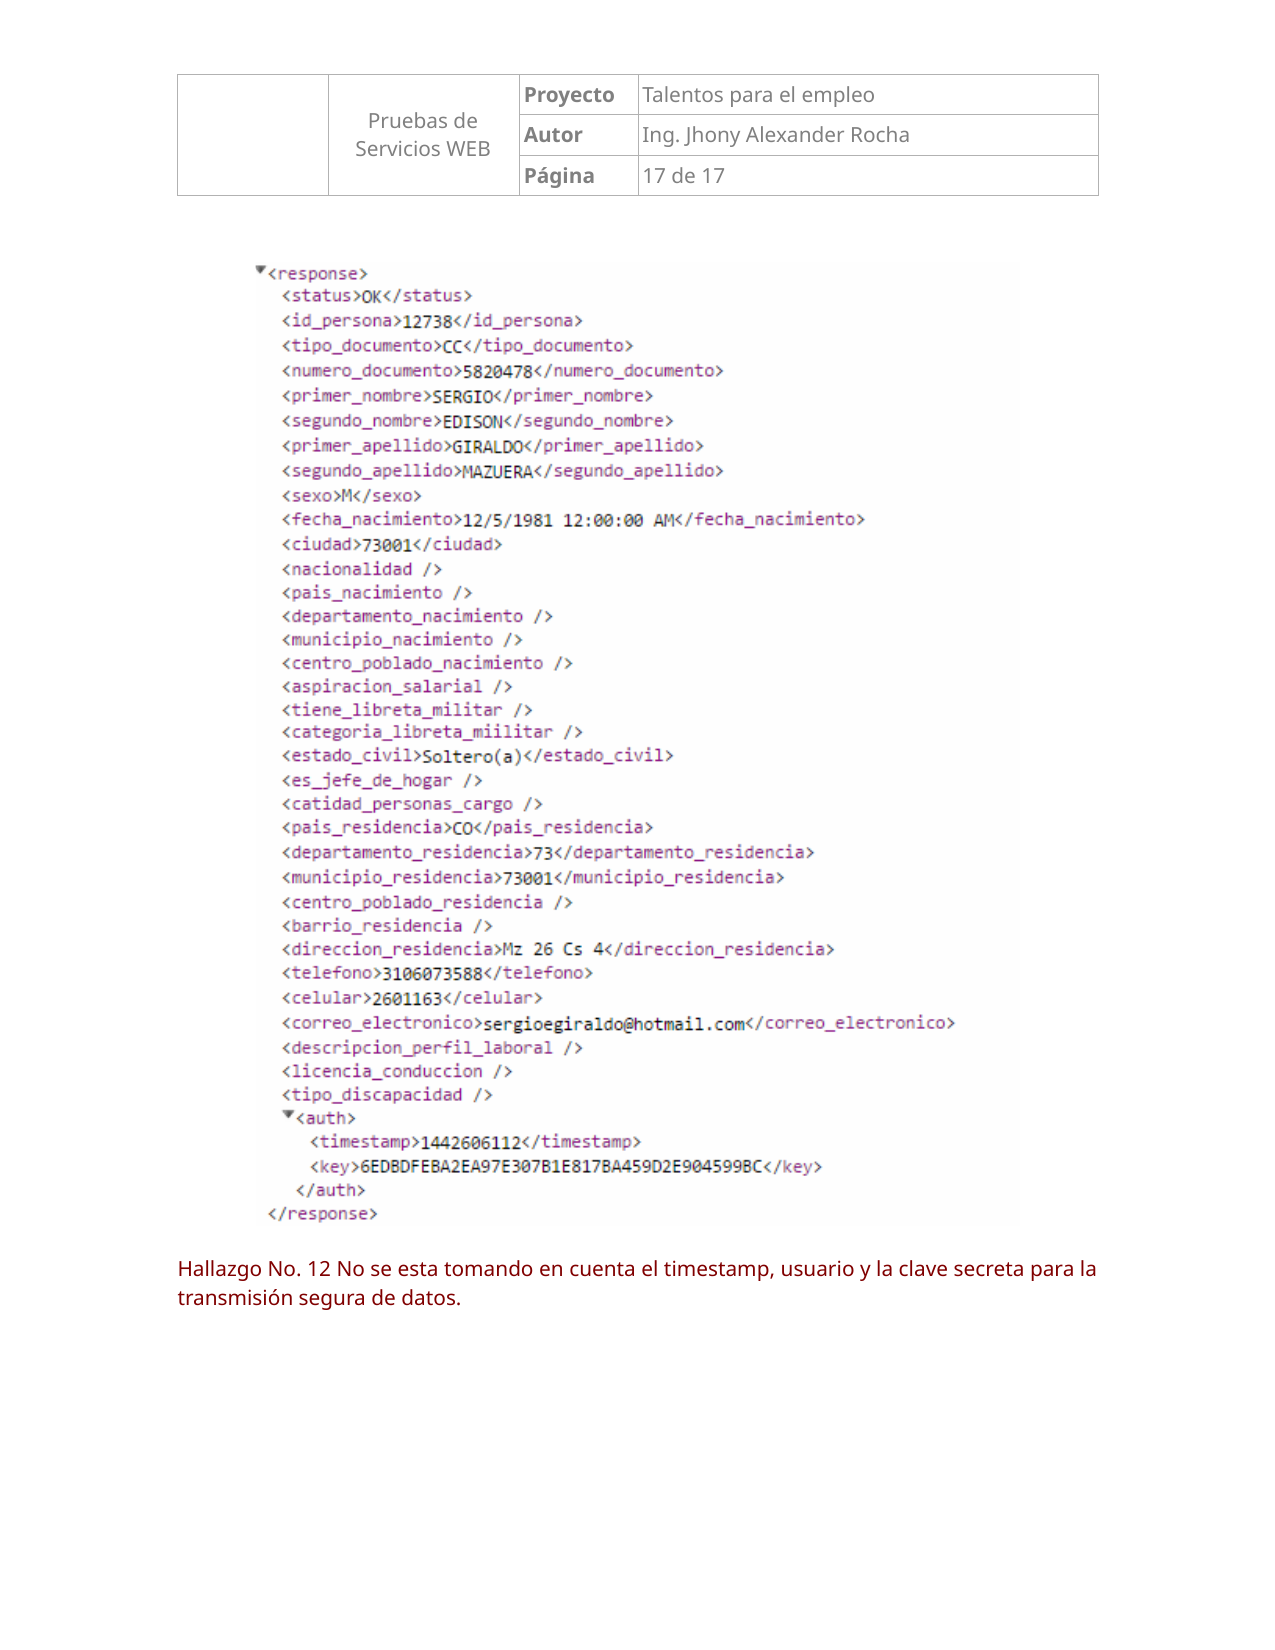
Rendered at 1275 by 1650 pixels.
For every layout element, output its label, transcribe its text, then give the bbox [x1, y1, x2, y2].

picture [255, 262, 1020, 1226]
text Hallazgo No. 12 No se esta tomando en cuenta el timestamp, usuario y la clave secreta para la transmisión segura de datos. [177, 1254, 1098, 1311]
